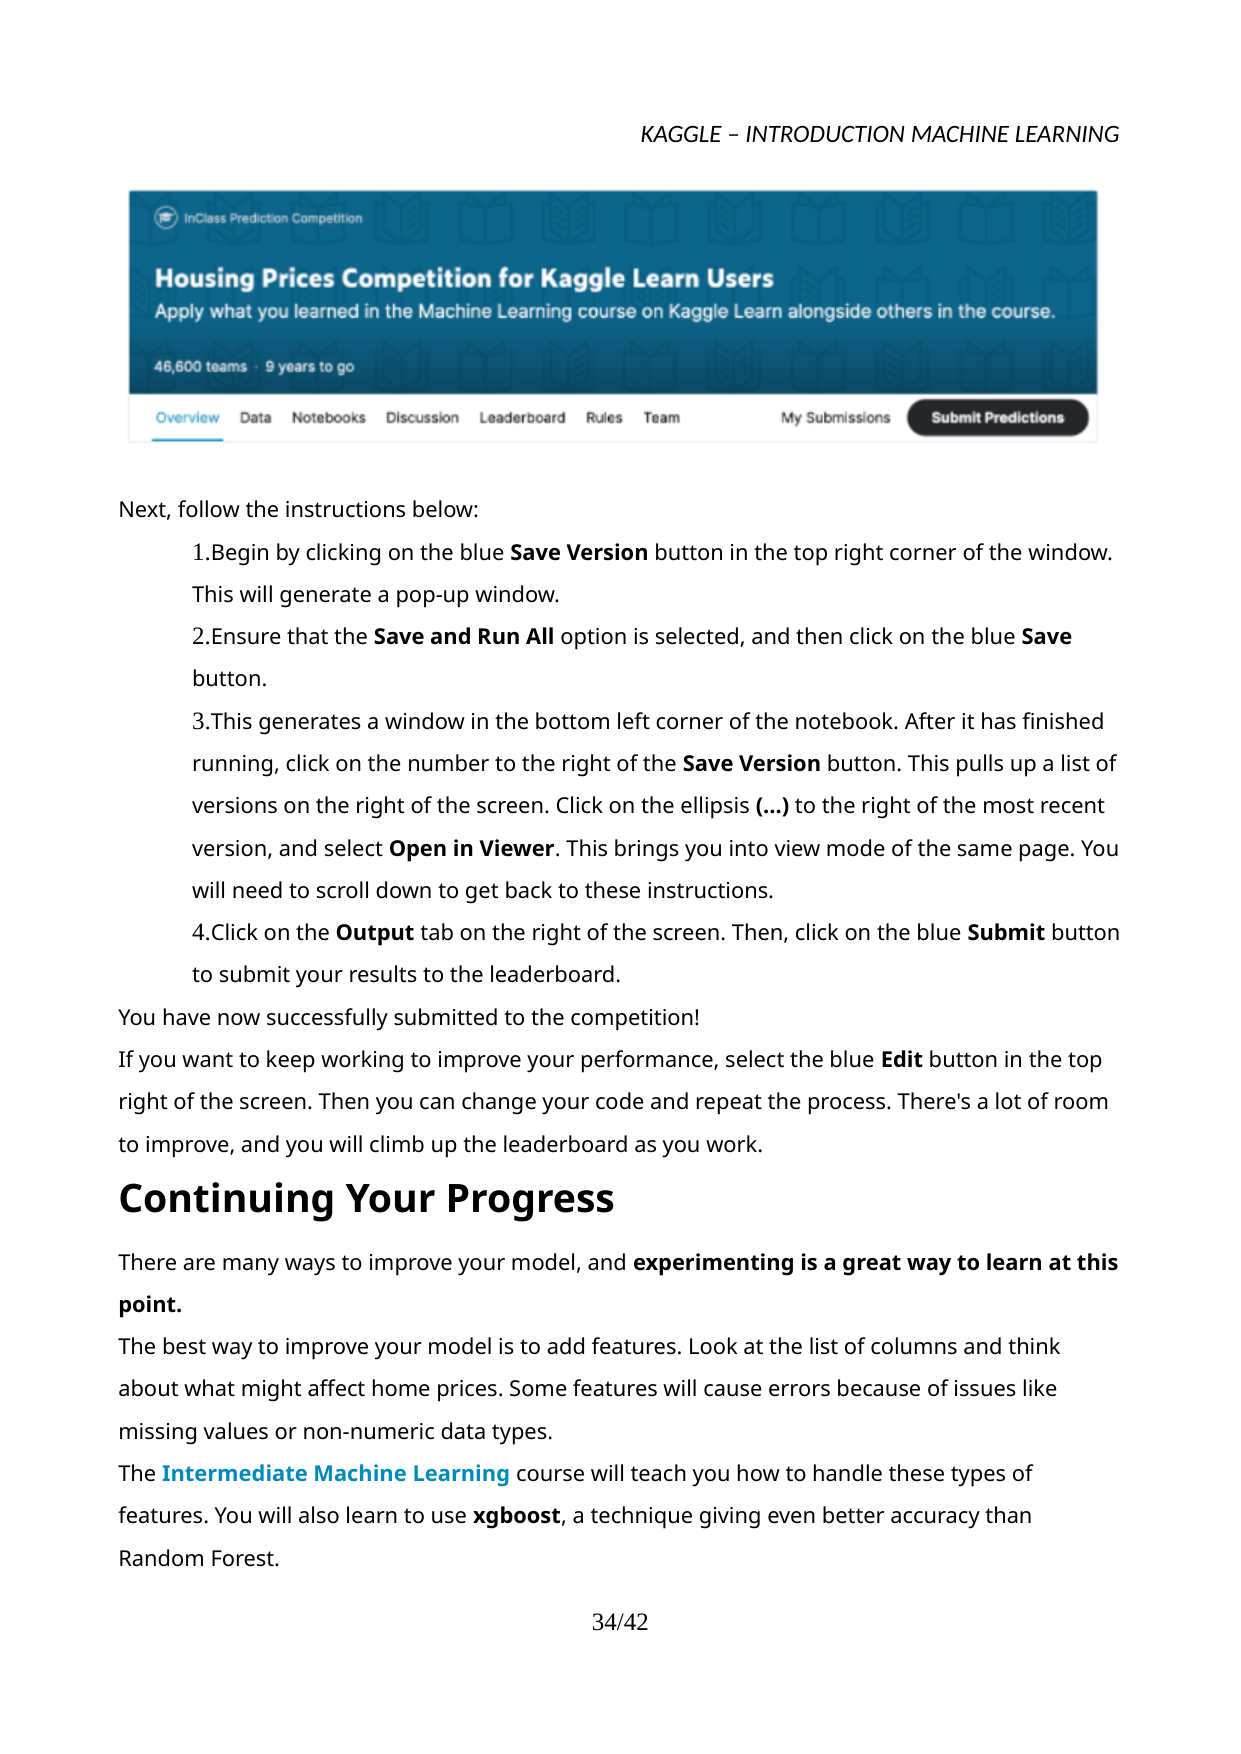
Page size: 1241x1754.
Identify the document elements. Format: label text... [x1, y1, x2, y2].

text If you want to keep working to improve your performance, select the blue Edit button in the top right of the screen. Then you can change your code and repeat the process. There's a lot of room to improve, and you will climb up the leaderboard as you work. [118, 1044, 1122, 1158]
list This generates a window in the bottom left corner of the notebook. After it has finished running, click on the number to the right of the Save Version button. This pulls up a list of versions on the right of the screen. Click on the ellipsis (...) to the right of the most recent version, and select Open in Viewer. This brings you into view mode of the same page. You will need to scroll down to get back to these instructions. [118, 706, 1122, 905]
text There are many ways to improve your model, and experimenting is a great way to learn at this point. [118, 1246, 1122, 1318]
list Begin by clicking on the blue Save Version button in the top right corner of the window. This will generate a pop-up window. [118, 537, 1122, 609]
text You have now successfully submitted to the competition! [118, 1002, 1122, 1032]
subtitle Continuing Your Progress [118, 1171, 1122, 1224]
text Next, follow the instructions below: [118, 494, 1122, 524]
picture [118, 178, 1122, 461]
list Ensure that the Save and Run All option is selected, and then click on the blue Save button. [118, 621, 1122, 693]
list Click on the Output tab on the right of the screen. Then, click on the blue Submit button to submit your results to the leaderboard. [118, 917, 1122, 989]
text The best way to improve your model is to add features. Look at the list of columns and think about what might affect home prices. Some features will cause errors because of issues like missing values or non-numeric data types. [118, 1331, 1122, 1445]
text The Intermediate Machine Learning course will teach you how to handle these types of features. You will also learn to use xgboost, a technique giving even better accuracy than Random Forest. [118, 1458, 1122, 1572]
